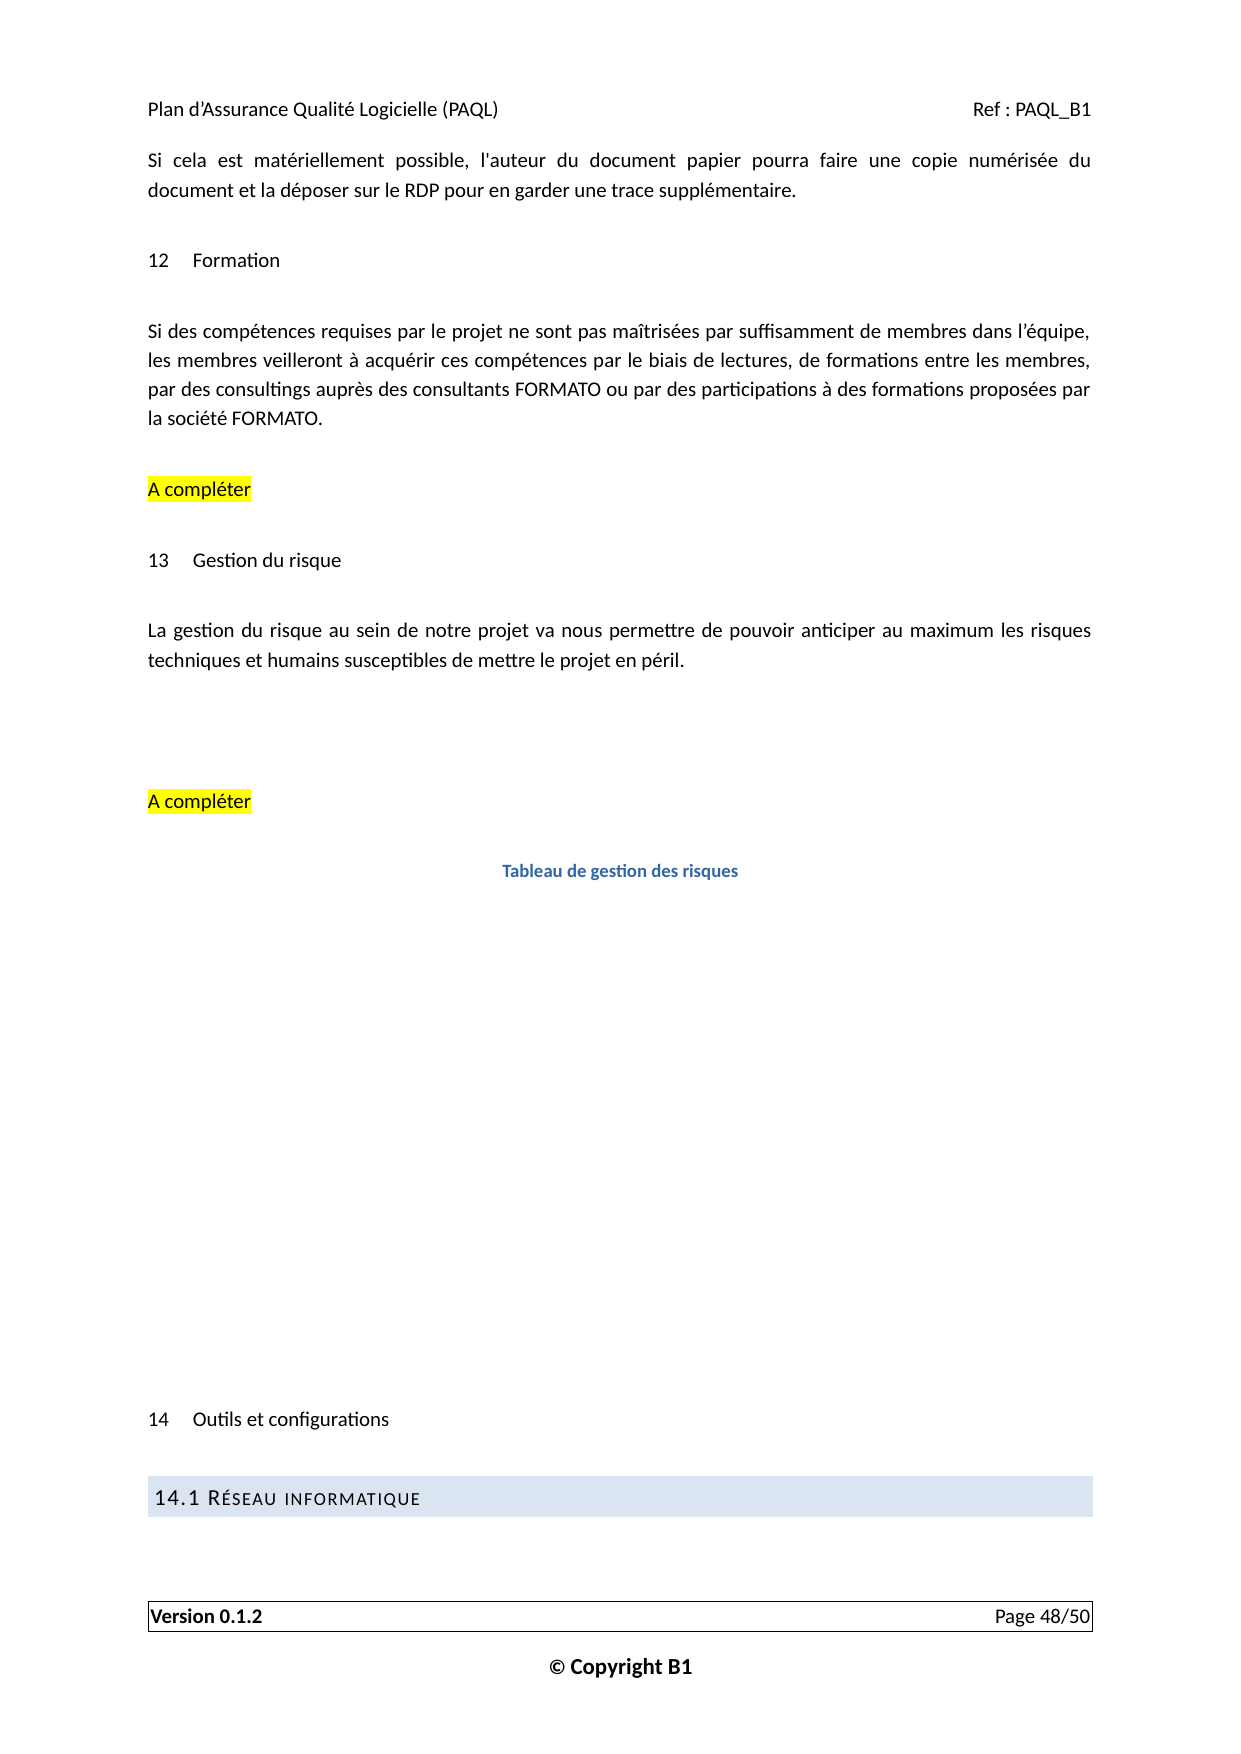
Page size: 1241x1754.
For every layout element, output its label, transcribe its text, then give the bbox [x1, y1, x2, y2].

list Formation [148, 247, 1093, 273]
text Tableau de gestion des risques [148, 859, 1093, 882]
text La gestion du risque au sein de notre projet va nous permettre de pouvoir anticiper au maximum les risques techniques et humains susceptibles de mettre le projet en péril. [148, 618, 1093, 672]
list Réseau informatique [154, 1483, 1086, 1511]
list Gestion du risque [148, 547, 1093, 572]
list Outils et configurations [148, 1406, 1093, 1431]
text Si des compétences requises par le projet ne sont pas maîtrisées par suffisamment de membres dans l’équipe, les membres veilleront à acquérir ces compétences par le biais de lectures, de formations entre les membres, par des consultings auprès des consultants FORMATO ou par des participations à des formations proposées par la société FORMATO. [148, 318, 1093, 431]
text A compléter [148, 788, 1093, 814]
text Si cela est matériellement possible, l'auteur du document papier pourra faire une copie numérisée du document et la déposer sur le RDP pour en garder une trace supplémentaire. [148, 148, 1093, 202]
text A compléter [148, 476, 1093, 502]
